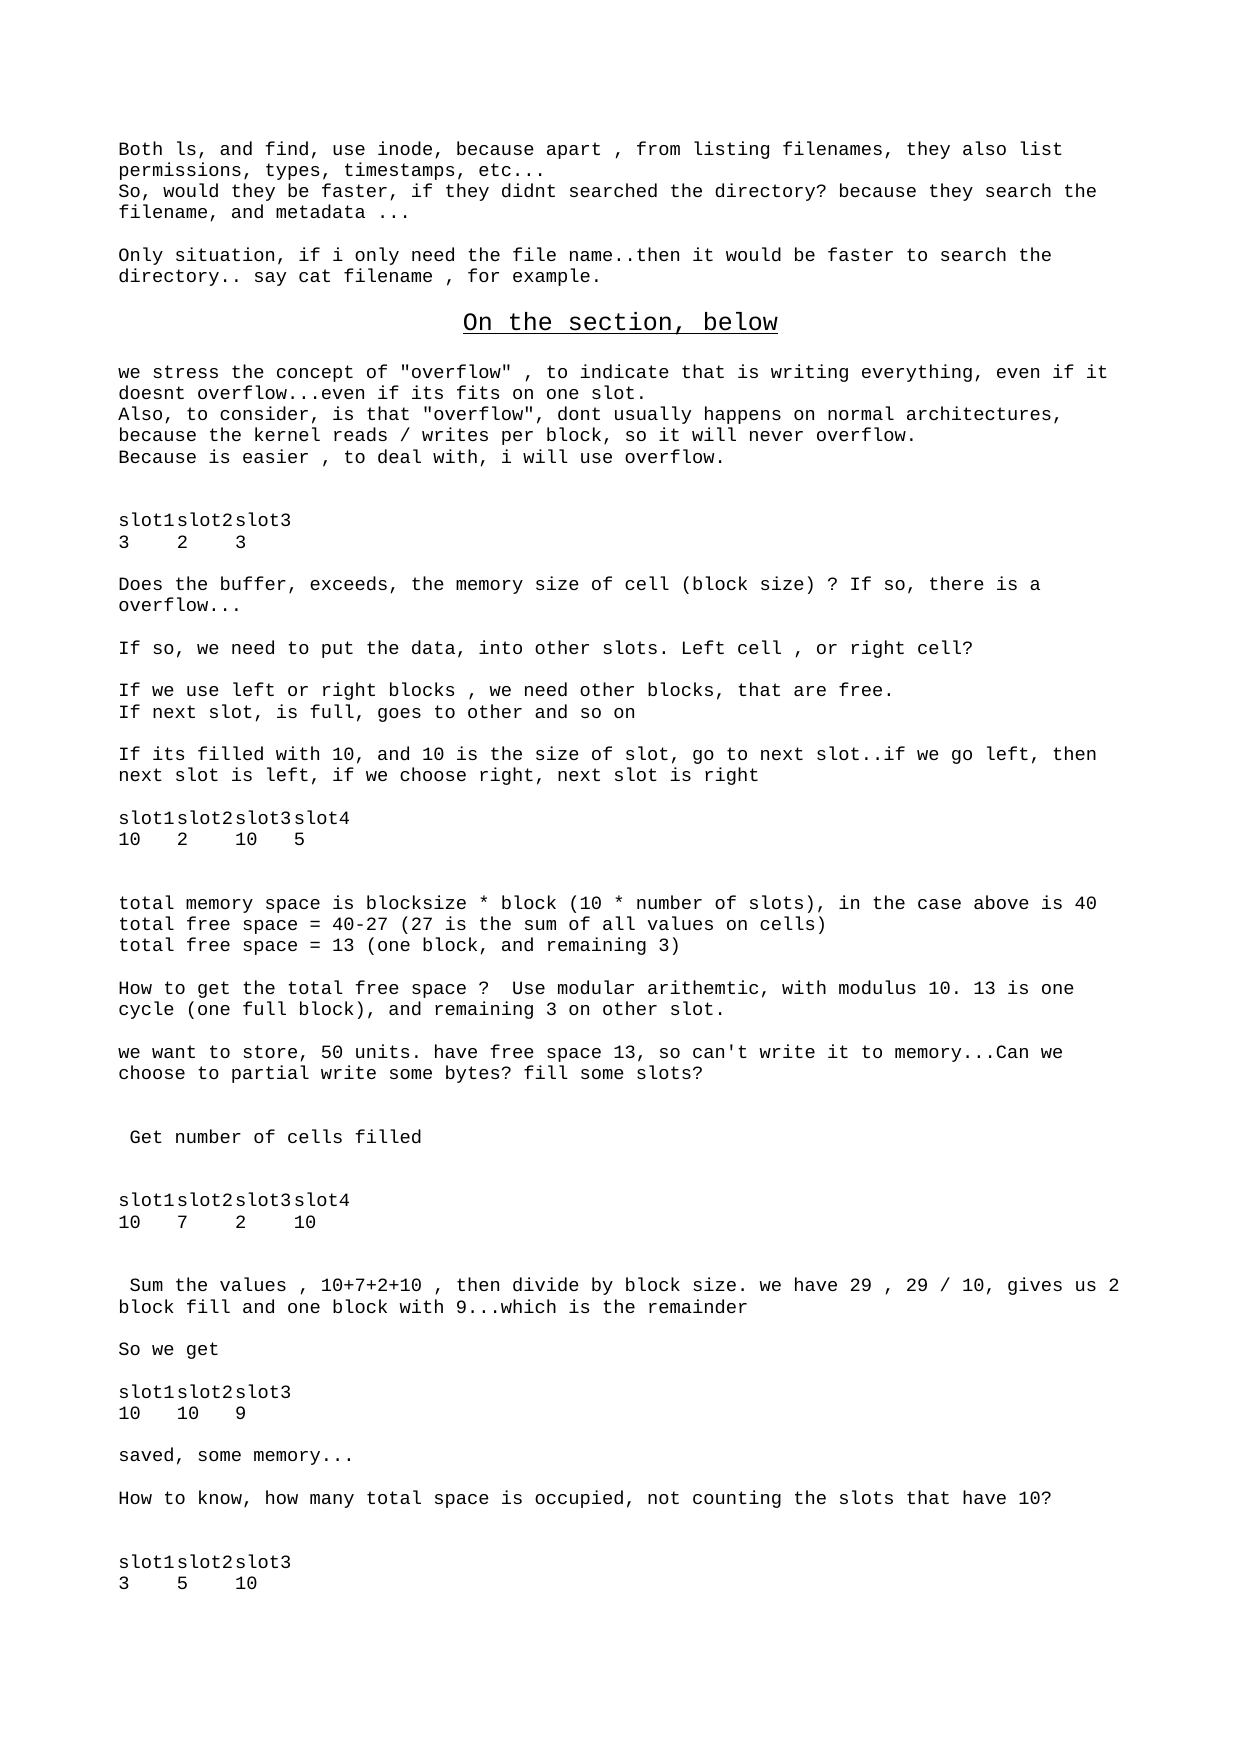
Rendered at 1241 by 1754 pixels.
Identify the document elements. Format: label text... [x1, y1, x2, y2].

table_header slot3 [235, 511, 293, 532]
table_header slot3 [235, 1383, 293, 1404]
table_header slot1 [118, 511, 177, 532]
table_cell 5 [177, 1574, 235, 1595]
text Both ls, and find, use inode, because apart , from listing filenames, they also list permissions, types, timestamps, etc... [118, 139, 1122, 182]
text If its filled with 10, and 10 is the size of slot, go to next slot..if we go left, then next slot is left, if we choose right, next slot is right [118, 745, 1122, 787]
text If so, we need to put the data, into other slots. Left cell , or right cell? [118, 639, 1122, 660]
table_cell 10 [294, 1213, 352, 1234]
table_cell 10 [235, 1574, 293, 1595]
table_cell 7 [177, 1213, 235, 1234]
table_cell 9 [235, 1404, 293, 1425]
text Because is easier , to deal with, i will use overflow. [118, 447, 1122, 469]
table_header slot4 [294, 1191, 352, 1212]
table_header slot2 [177, 1553, 235, 1574]
text we stress the concept of "overflow" , to indicate that is writing everything, even if it doesnt overflow...even if its fits on one slot. [118, 362, 1122, 405]
text If next slot, is full, goes to other and so on [118, 702, 1122, 724]
text Does the buffer, exceeds, the memory size of cell (block size) ? If so, there is a overflow... [118, 575, 1122, 617]
table_header slot1 [118, 1191, 177, 1212]
table_cell 3 [118, 1574, 177, 1595]
table_header slot3 [235, 1191, 293, 1212]
table_cell 10 [177, 1404, 235, 1425]
text If we use left or right blocks , we need other blocks, that are free. [118, 681, 1122, 702]
table_header slot3 [235, 1553, 293, 1574]
text total memory space is blocksize * block (10 * number of slots), in the case above is 40 [118, 894, 1122, 915]
text saved, some memory... [118, 1446, 1122, 1467]
text Get number of cells filled [118, 1127, 1122, 1149]
text How to get the total free space ? Use modular arithemtic, with modulus 10. 13 is one cycle (one full block), and remaining 3 on other slot. [118, 979, 1122, 1021]
table_header slot2 [177, 511, 235, 532]
table_header slot1 [118, 1383, 177, 1404]
table_header slot2 [177, 809, 235, 830]
text Sum the values , 10+7+2+10 , then divide by block size. we have 29 , 29 / 10, gives us 2 block fill and one block with 9...which is the remainder [118, 1276, 1122, 1319]
table_cell 3 [118, 533, 177, 554]
table_header slot1 [118, 1553, 177, 1574]
table_cell 3 [235, 533, 293, 554]
table_cell 10 [235, 830, 293, 851]
text So, would they be faster, if they didnt searched the directory? because they search the filename, and metadata ... [118, 182, 1122, 224]
table_cell 10 [118, 1213, 177, 1234]
table_cell 2 [177, 533, 235, 554]
table_cell 5 [294, 830, 352, 851]
table_header slot3 [235, 809, 293, 830]
table_cell 2 [177, 830, 235, 851]
text total free space = 40-27 (27 is the sum of all values on cells) [118, 915, 1122, 936]
text we want to store, 50 units. have free space 13, so can't write it to memory...Can we choose to partial write some bytes? fill some slots? [118, 1042, 1122, 1085]
table_header slot2 [177, 1383, 235, 1404]
table_header slot1 [118, 809, 177, 830]
table_cell 10 [118, 830, 177, 851]
table_header slot4 [294, 809, 352, 830]
table_header slot2 [177, 1191, 235, 1212]
text total free space = 13 (one block, and remaining 3) [118, 936, 1122, 957]
text Also, to consider, is that "overflow", dont usually happens on normal architectures, because the kernel reads / writes per block, so it will never overflow. [118, 405, 1122, 447]
text On the section, below [118, 309, 1122, 338]
table_cell 10 [118, 1404, 177, 1425]
text How to know, how many total space is occupied, not counting the slots that have 10? [118, 1489, 1122, 1510]
text So we get [118, 1340, 1122, 1361]
table_cell 2 [235, 1213, 293, 1234]
text Only situation, if i only need the file name..then it would be faster to search the directory.. say cat filename , for example. [118, 246, 1122, 288]
